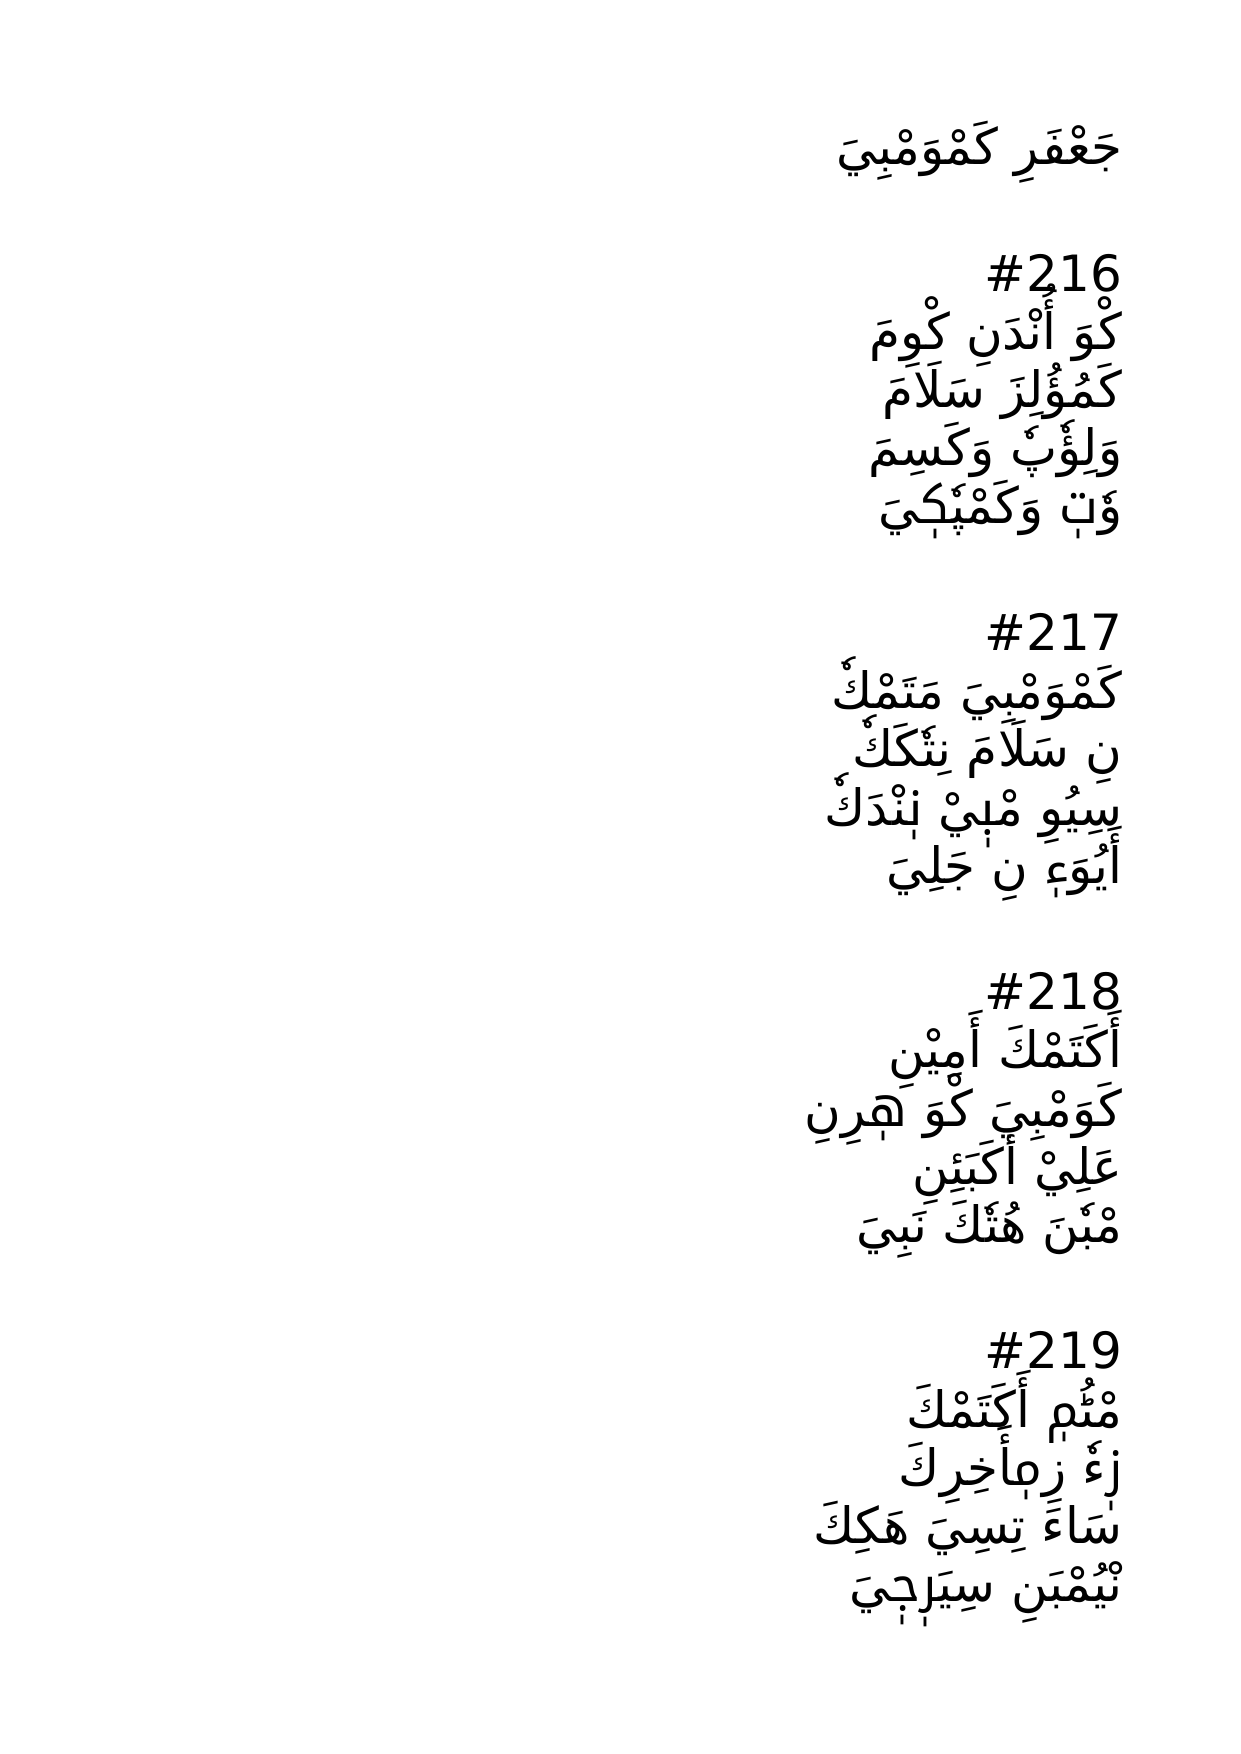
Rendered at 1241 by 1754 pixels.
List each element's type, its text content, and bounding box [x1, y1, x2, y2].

text كْوَ أُنْدَنِ كْوِمَ [118, 303, 1122, 361]
text سَاءَ تِسِيَ هَكِكَ [118, 1497, 1122, 1555]
text نْيُمْبَنِ سِيَرٖجٖيَ [118, 1555, 1122, 1613]
text كَوَمْبِيَ كْوَ هٖرِنِ [118, 1079, 1122, 1138]
text #216 [118, 244, 1122, 303]
text وَلِؤٗپٗ وَكَسِمَ [118, 419, 1122, 477]
text سِيُوِ مْبٖيْ نٖنْدَكٗ [118, 778, 1122, 837]
text زٖءٗ زِمٖأَخِرِكَ [118, 1439, 1122, 1497]
text نِ سَلَامَ نِتٗكَكٗ [118, 720, 1122, 778]
text كَمُؤُلِزَ سَلَامَ [118, 361, 1122, 419]
text أَيُوَءٖ نِ جَلِيَ [118, 837, 1122, 895]
text مْبٗنَ هُتٗكَ نَبِيَ [118, 1196, 1122, 1254]
text جَعْفَرِ كَمْوَمْبِيَ [118, 118, 1122, 176]
text وٗتٖ وَكَمْپٗكٖيَ [118, 477, 1122, 536]
text #219 [118, 1322, 1122, 1381]
text أَكَتَمْكَ أَمِيْنِ [118, 1021, 1122, 1079]
text مْٹُمٖ أَكَتَمْكَ [118, 1381, 1122, 1439]
text #217 [118, 604, 1122, 662]
text عَلِيْ أَكَبَئِنِ [118, 1138, 1122, 1196]
text كَمْوَمْبِيَ مَتَمْكٗ [118, 662, 1122, 720]
text #218 [118, 963, 1122, 1021]
